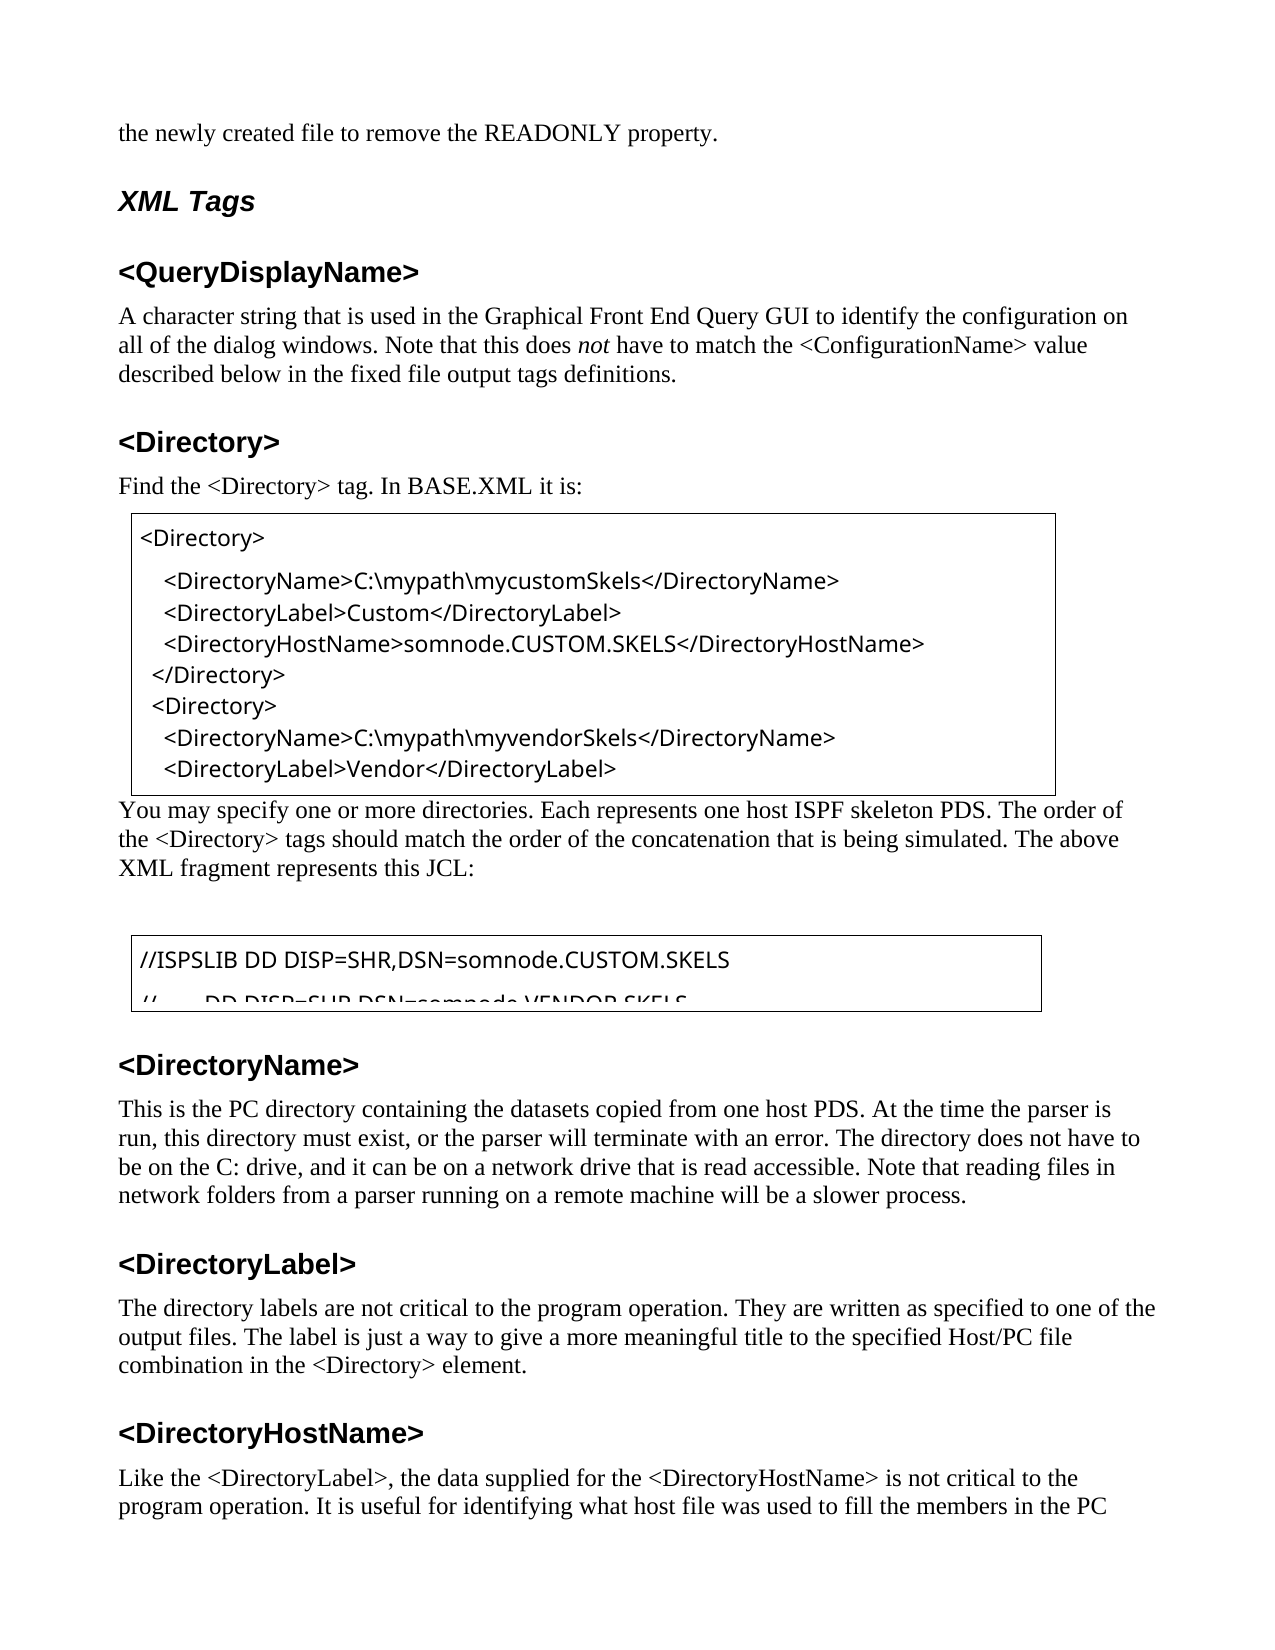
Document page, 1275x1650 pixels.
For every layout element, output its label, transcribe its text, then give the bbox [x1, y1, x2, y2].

text <DirectoryName>C:\mypath\mycustomSkels</DirectoryName> [139, 565, 1047, 596]
text <Directory> [139, 690, 1047, 721]
subtitle XML Tags [118, 184, 1157, 218]
text A character string that is used in the Graphical Front End Query GUI to identify the configuration on all of the dialog windows. Note that this does not have to match the <ConfigurationName> value described below in the fixed file output tags definitions. [118, 301, 1157, 388]
text // DD DISP=SHR,DSN=somnode.VENDOR.SKELS [139, 988, 1033, 1002]
text </Directory> [139, 659, 1047, 690]
text <DirectoryLabel>Vendor</DirectoryLabel> [139, 753, 1047, 784]
subtitle <DirectoryName> [118, 1048, 1157, 1082]
text <DirectoryHostName>somnode.CUSTOM.SKELS</DirectoryHostName> [139, 628, 1047, 659]
subtitle <QueryDisplayName> [118, 255, 1157, 289]
text <Directory> [139, 521, 1047, 553]
text //ISPSLIB DD DISP=SHR,DSN=somnode.CUSTOM.SKELS [139, 944, 1033, 976]
text You may specify one or more directories. Each represents one host ISPF skeleton PDS. The order of the <Directory> tags should match the order of the concatenation that is being simulated. The above XML fragment represents this JCL: [118, 795, 1157, 882]
text Like the <DirectoryLabel>, the data supplied for the <DirectoryHostName> is not critical to the program operation. It is useful for identifying what host file was used to fill the members in the PC [118, 1463, 1157, 1520]
text <DirectoryName>C:\mypath\myvendorSkels</DirectoryName> [139, 721, 1047, 753]
text The directory labels are not critical to the program operation. They are written as specified to one of the output files. The label is just a way to give a more meaningful title to the specified Host/PC file combination in the <Directory> element. [118, 1293, 1157, 1379]
subtitle <DirectoryHostName> [118, 1417, 1157, 1450]
text This is the PC directory containing the datasets copied from one host PDS. At the time the parser is run, this directory must exist, or the parser will terminate with an error. The directory does not have to be on the C: drive, and it can be on a network drive that is read accessible. Note that reading files in network folders from a parser running on a remote machine will be a slower process. [118, 1094, 1157, 1209]
text the newly created file to remove the READONLY property. [118, 118, 1157, 147]
subtitle <DirectoryLabel> [118, 1247, 1157, 1280]
text Find the <Directory> tag. In BASE.XML it is: [118, 471, 1157, 500]
subtitle <Directory> [118, 425, 1157, 459]
text <DirectoryLabel>Custom</DirectoryLabel> [139, 596, 1047, 628]
